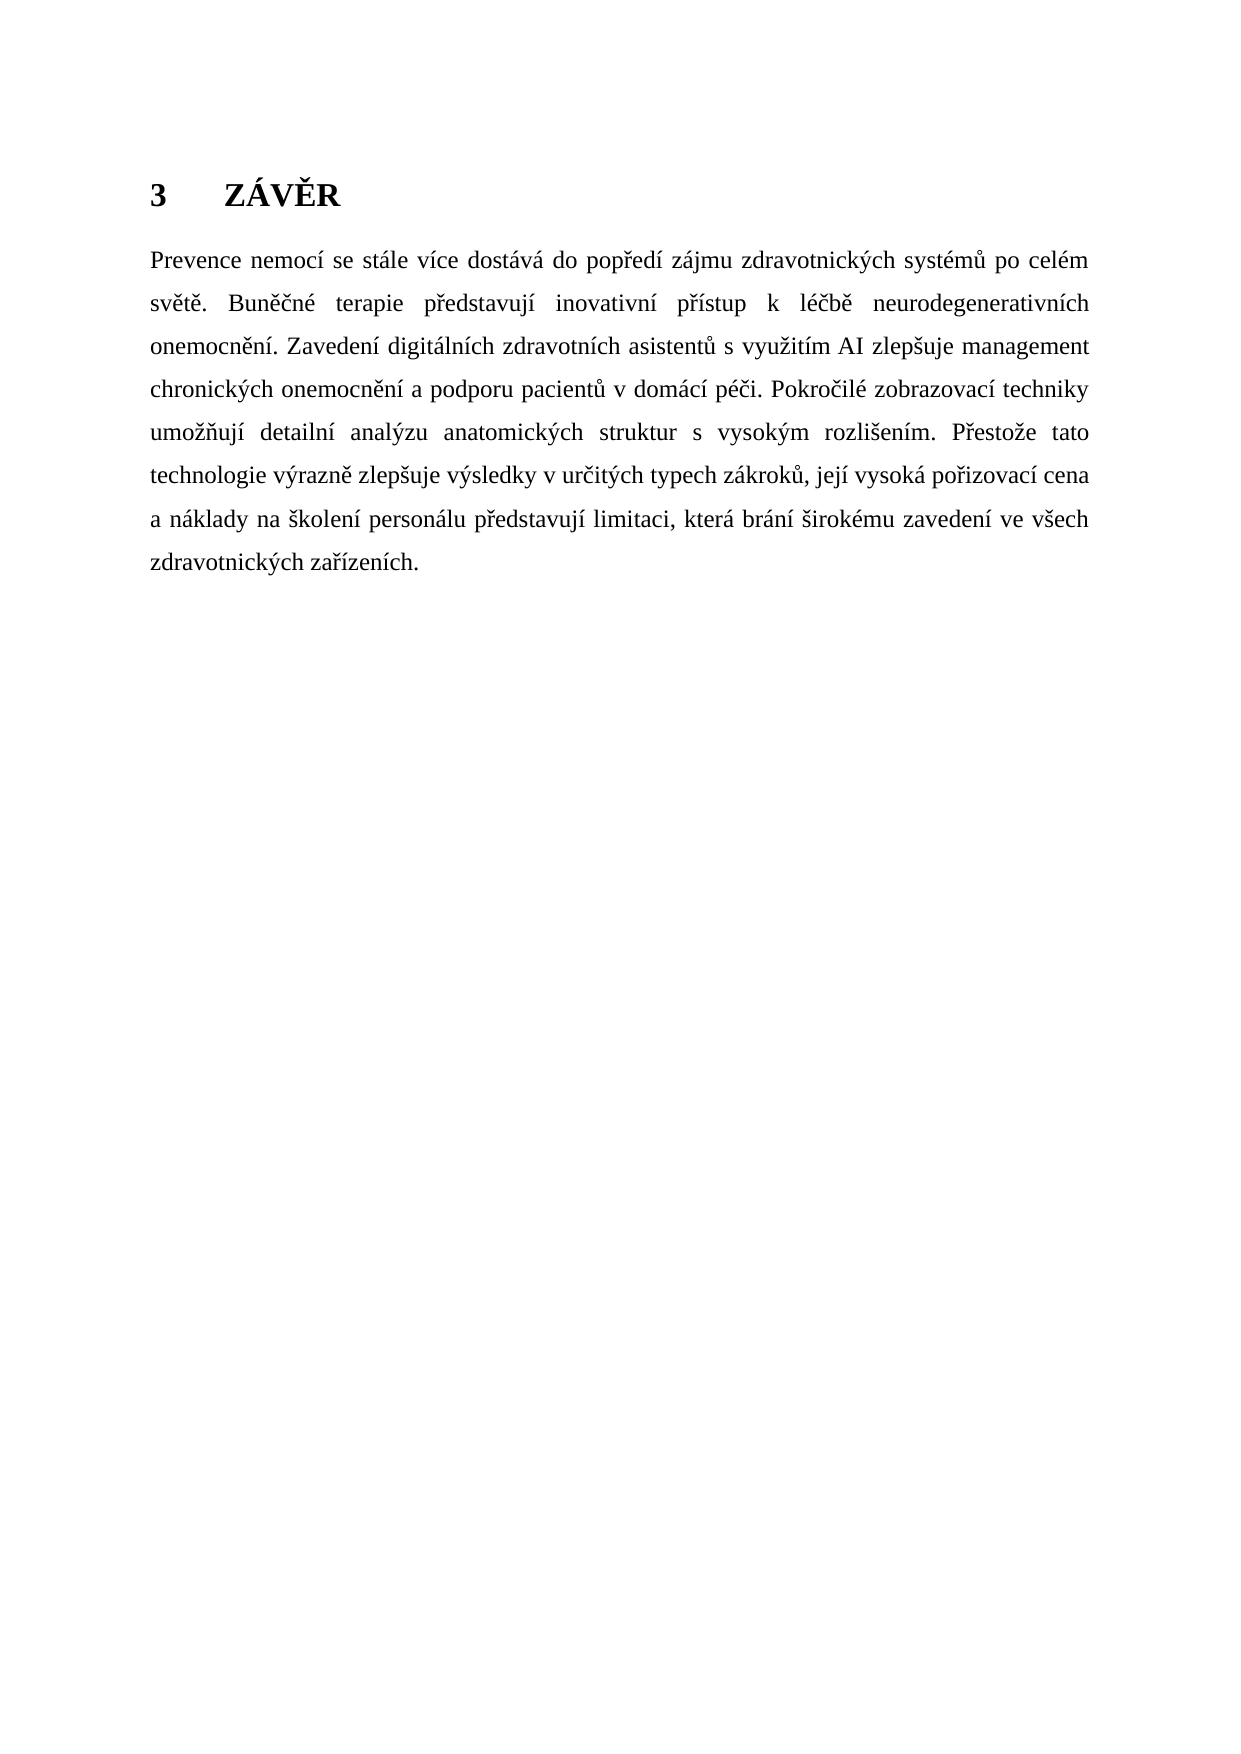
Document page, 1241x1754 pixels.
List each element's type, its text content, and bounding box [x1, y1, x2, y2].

subtitle Závěr [150, 175, 1090, 213]
text Prevence nemocí se stále více dostává do popředí zájmu zdravotnických systémů po celém světě. Buněčné terapie představují inovativní přístup k léčbě neurodegenerativních onemocnění. Zavedení digitálních zdravotních asistentů s využitím AI zlepšuje management chronických onemocnění a podporu pacientů v domácí péči. Pokročilé zobrazovací techniky umožňují detailní analýzu anatomických struktur s vysokým rozlišením. Přestože tato technologie výrazně zlepšuje výsledky v určitých typech zákroků, její vysoká pořizovací cena a náklady na školení personálu představují limitaci, která brání širokému zavedení ve všech zdravotnických zařízeních. [150, 245, 1090, 576]
